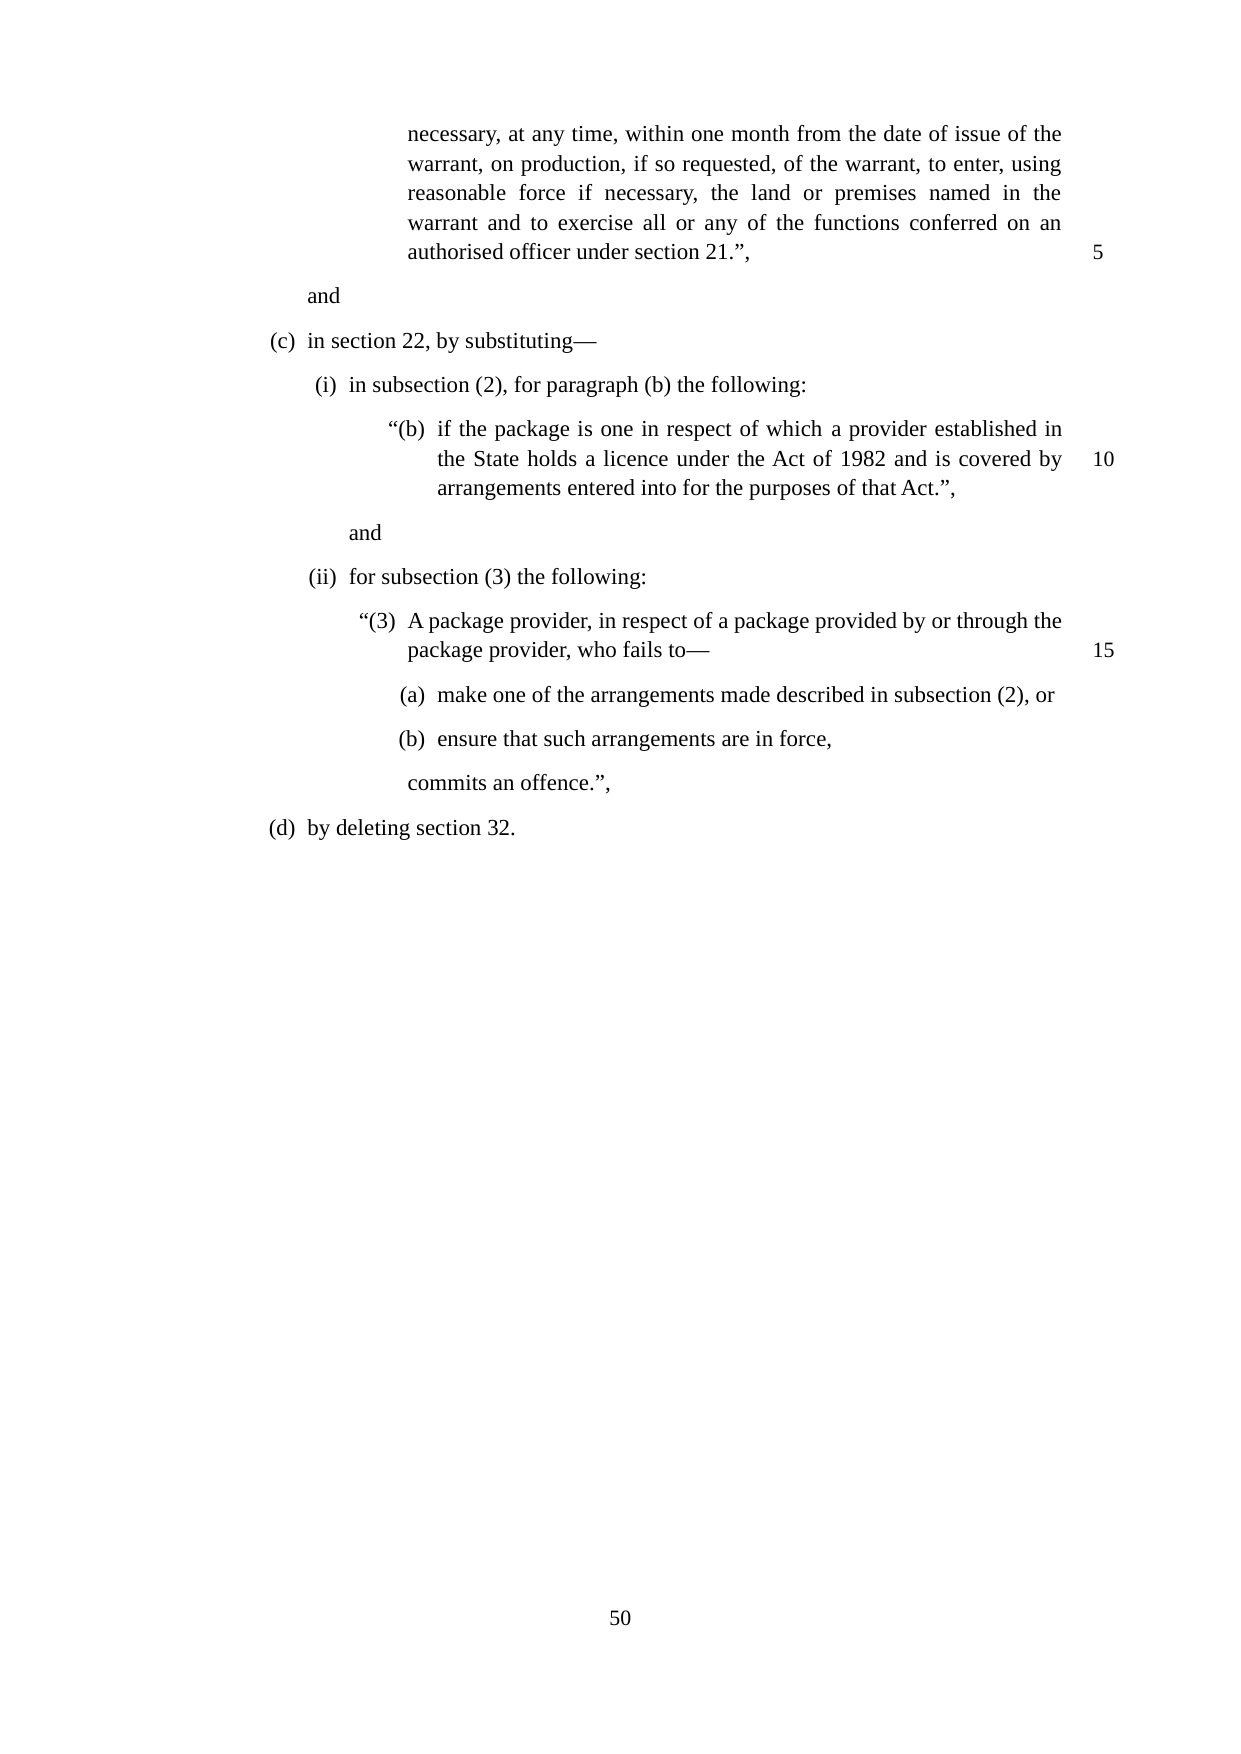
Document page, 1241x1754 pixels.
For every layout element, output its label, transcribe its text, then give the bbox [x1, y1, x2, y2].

text (i) in subsection (2), for paragraph (b) the following: [177, 369, 1063, 398]
text “(3) A package provider, in respect of a package provided by or through the package provider, who fails to⁠— [319, 605, 1063, 664]
text (d) by deleting section 32. [177, 811, 1063, 841]
text and [177, 516, 1063, 546]
text (ii) for subsection (3) the following: [177, 561, 1063, 590]
text “(b) if the package is one in respect of which a provider established in the State holds a licence under the Act of 1982 and is covered by arrangements entered into for the purposes of that Act.”, [307, 413, 1063, 502]
text (c) in section 22, by substituting⁠— [177, 324, 1063, 354]
text and [177, 280, 1063, 310]
text (b) ensure that such arrangements are in force, [307, 723, 1063, 752]
text necessary, at any time, within one month from the date of issue of the warrant, on production, if so requested, of the warrant, to enter, using reasonable force if necessary, the land or premises named in the warrant and to exercise all or any of the functions conferred on an authorised officer under section 21.”, [319, 118, 1063, 266]
text (a) make one of the arrangements made described in subsection (2), or [307, 679, 1063, 708]
text commits an offence.”, [319, 767, 1063, 797]
